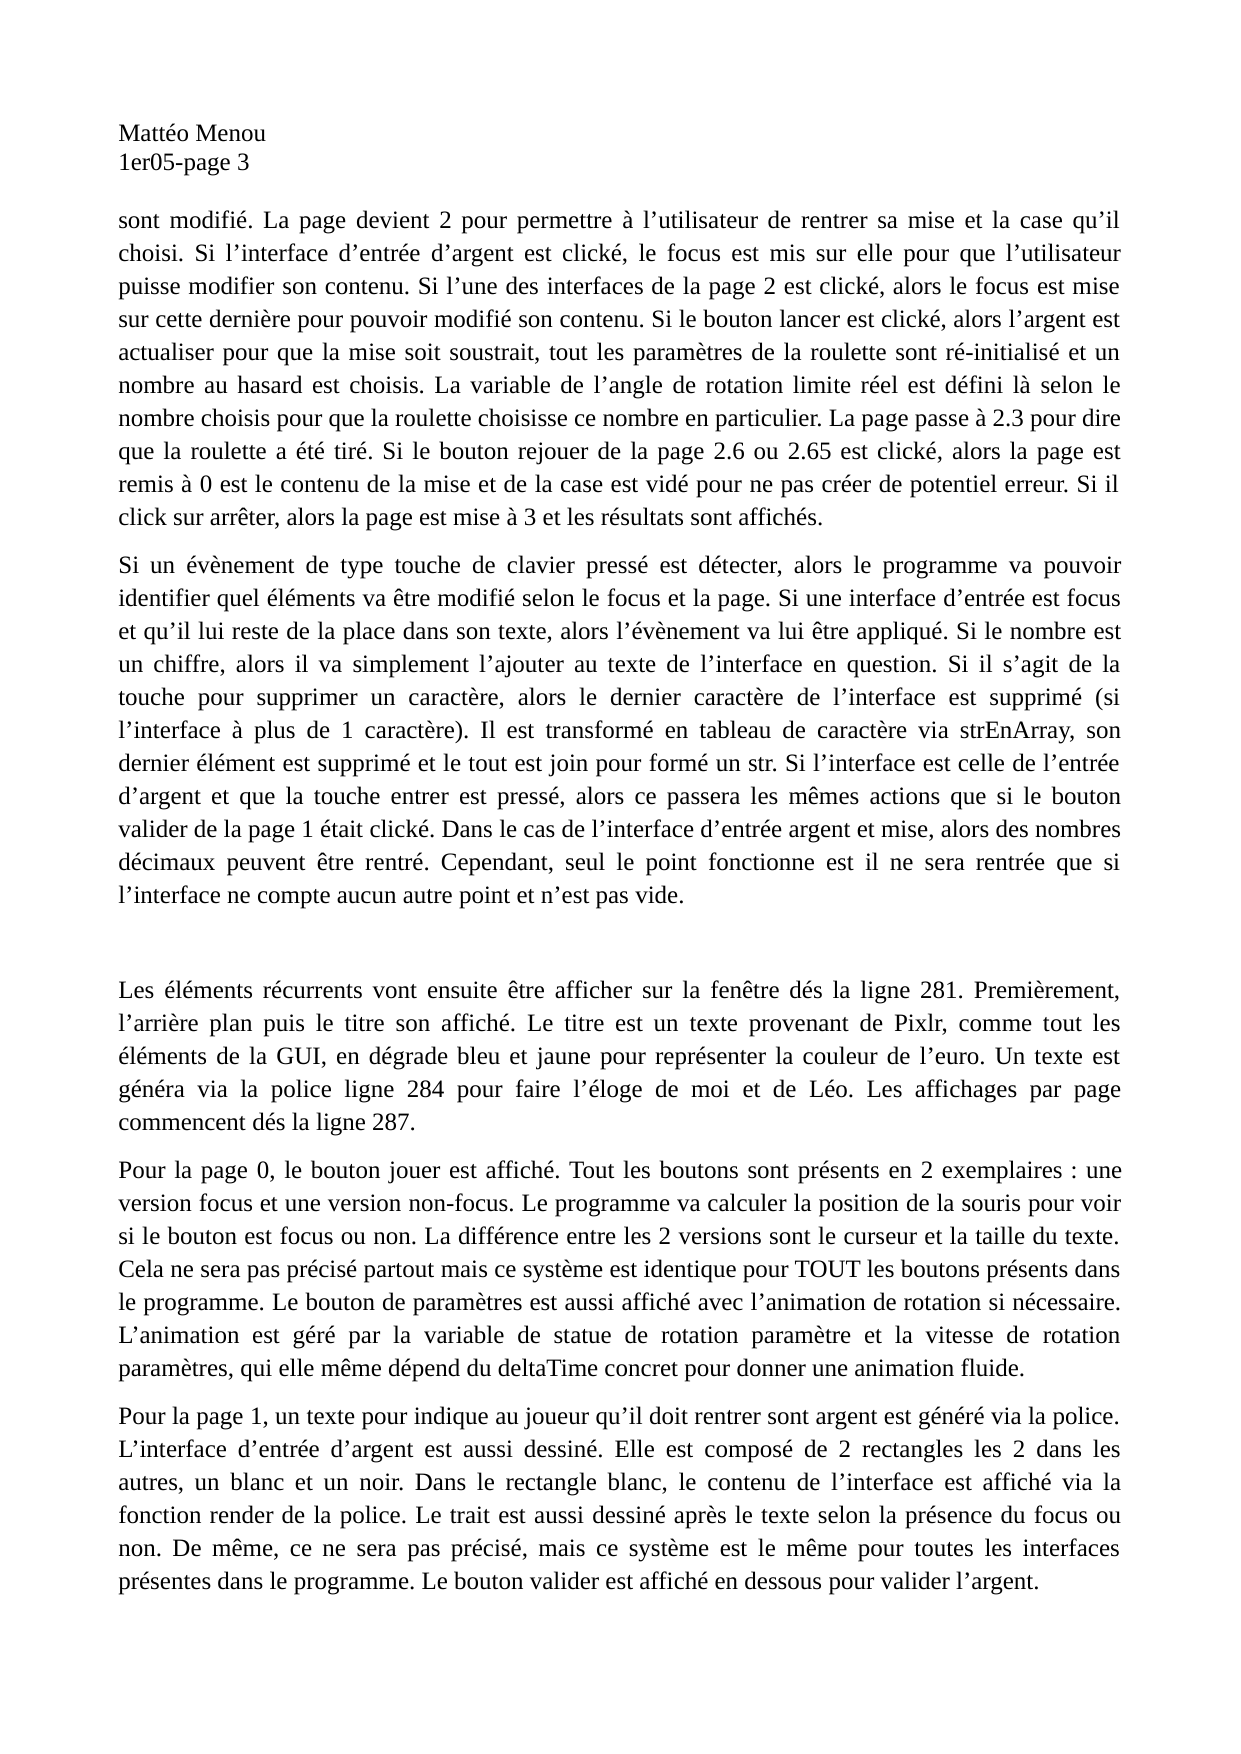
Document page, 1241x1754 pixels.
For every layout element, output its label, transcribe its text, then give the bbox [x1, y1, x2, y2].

text Les éléments récurrents vont ensuite être afficher sur la fenêtre dés la ligne 281. Premièrement, l’arrière plan puis le titre son affiché. Le titre est un texte provenant de Pixlr, comme tout les éléments de la GUI, en dégrade bleu et jaune pour représenter la couleur de l’euro. Un texte est généra via la police ligne 284 pour faire l’éloge de moi et de Léo. Les affichages par page commencent dés la ligne 287. [118, 975, 1122, 1136]
text Si un évènement de type touche de clavier pressé est détecter, alors le programme va pouvoir identifier quel éléments va être modifié selon le focus et la page. Si une interface d’entrée est focus et qu’il lui reste de la place dans son texte, alors l’évènement va lui être appliqué. Si le nombre est un chiffre, alors il va simplement l’ajouter au texte de l’interface en question. Si il s’agit de la touche pour supprimer un caractère, alors le dernier caractère de l’interface est supprimé (si l’interface à plus de 1 caractère). Il est transformé en tableau de caractère via strEnArray, son dernier élément est supprimé et le tout est join pour formé un str. Si l’interface est celle de l’entrée d’argent et que la touche entrer est pressé, alors ce passera les mêmes actions que si le bouton valider de la page 1 était clické. Dans le cas de l’interface d’entrée argent et mise, alors des nombres décimaux peuvent être rentré. Cependant, seul le point fonctionne est il ne sera rentrée que si l’interface ne compte aucun autre point et n’est pas vide. [118, 550, 1122, 909]
text Pour la page 1, un texte pour indique au joueur qu’il doit rentrer sont argent est généré via la police. L’interface d’entrée d’argent est aussi dessiné. Elle est composé de 2 rectangles les 2 dans les autres, un blanc et un noir. Dans le rectangle blanc, le contenu de l’interface est affiché via la fonction render de la police. Le trait est aussi dessiné après le texte selon la présence du focus ou non. De même, ce ne sera pas précisé, mais ce système est le même pour toutes les interfaces présentes dans le programme. Le bouton valider est affiché en dessous pour valider l’argent. [118, 1401, 1122, 1594]
text Pour la page 0, le bouton jouer est affiché. Tout les boutons sont présents en 2 exemplaires : une version focus et une version non-focus. Le programme va calculer la position de la souris pour voir si le bouton est focus ou non. La différence entre les 2 versions sont le curseur et la taille du texte. Cela ne sera pas précisé partout mais ce système est identique pour TOUT les boutons présents dans le programme. Le bouton de paramètres est aussi affiché avec l’animation de rotation si nécessaire. L’animation est géré par la variable de statue de rotation paramètre et la vitesse de rotation paramètres, qui elle même dépend du deltaTime concret pour donner une animation fluide. [118, 1155, 1122, 1382]
text sont modifié. La page devient 2 pour permettre à l’utilisateur de rentrer sa mise et la case qu’il choisi. Si l’interface d’entrée d’argent est clické, le focus est mis sur elle pour que l’utilisateur puisse modifier son contenu. Si l’une des interfaces de la page 2 est clické, alors le focus est mise sur cette dernière pour pouvoir modifié son contenu. Si le bouton lancer est clické, alors l’argent est actualiser pour que la mise soit soustrait, tout les paramètres de la roulette sont ré-initialisé et un nombre au hasard est choisis. La variable de l’angle de rotation limite réel est défini là selon le nombre choisis pour que la roulette choisisse ce nombre en particulier. La page passe à 2.3 pour dire que la roulette a été tiré. Si le bouton rejouer de la page 2.6 ou 2.65 est clické, alors la page est remis à 0 est le contenu de la mise et de la case est vidé pour ne pas créer de potentiel erreur. Si il click sur arrêter, alors la page est mise à 3 et les résultats sont affichés. [118, 205, 1122, 531]
